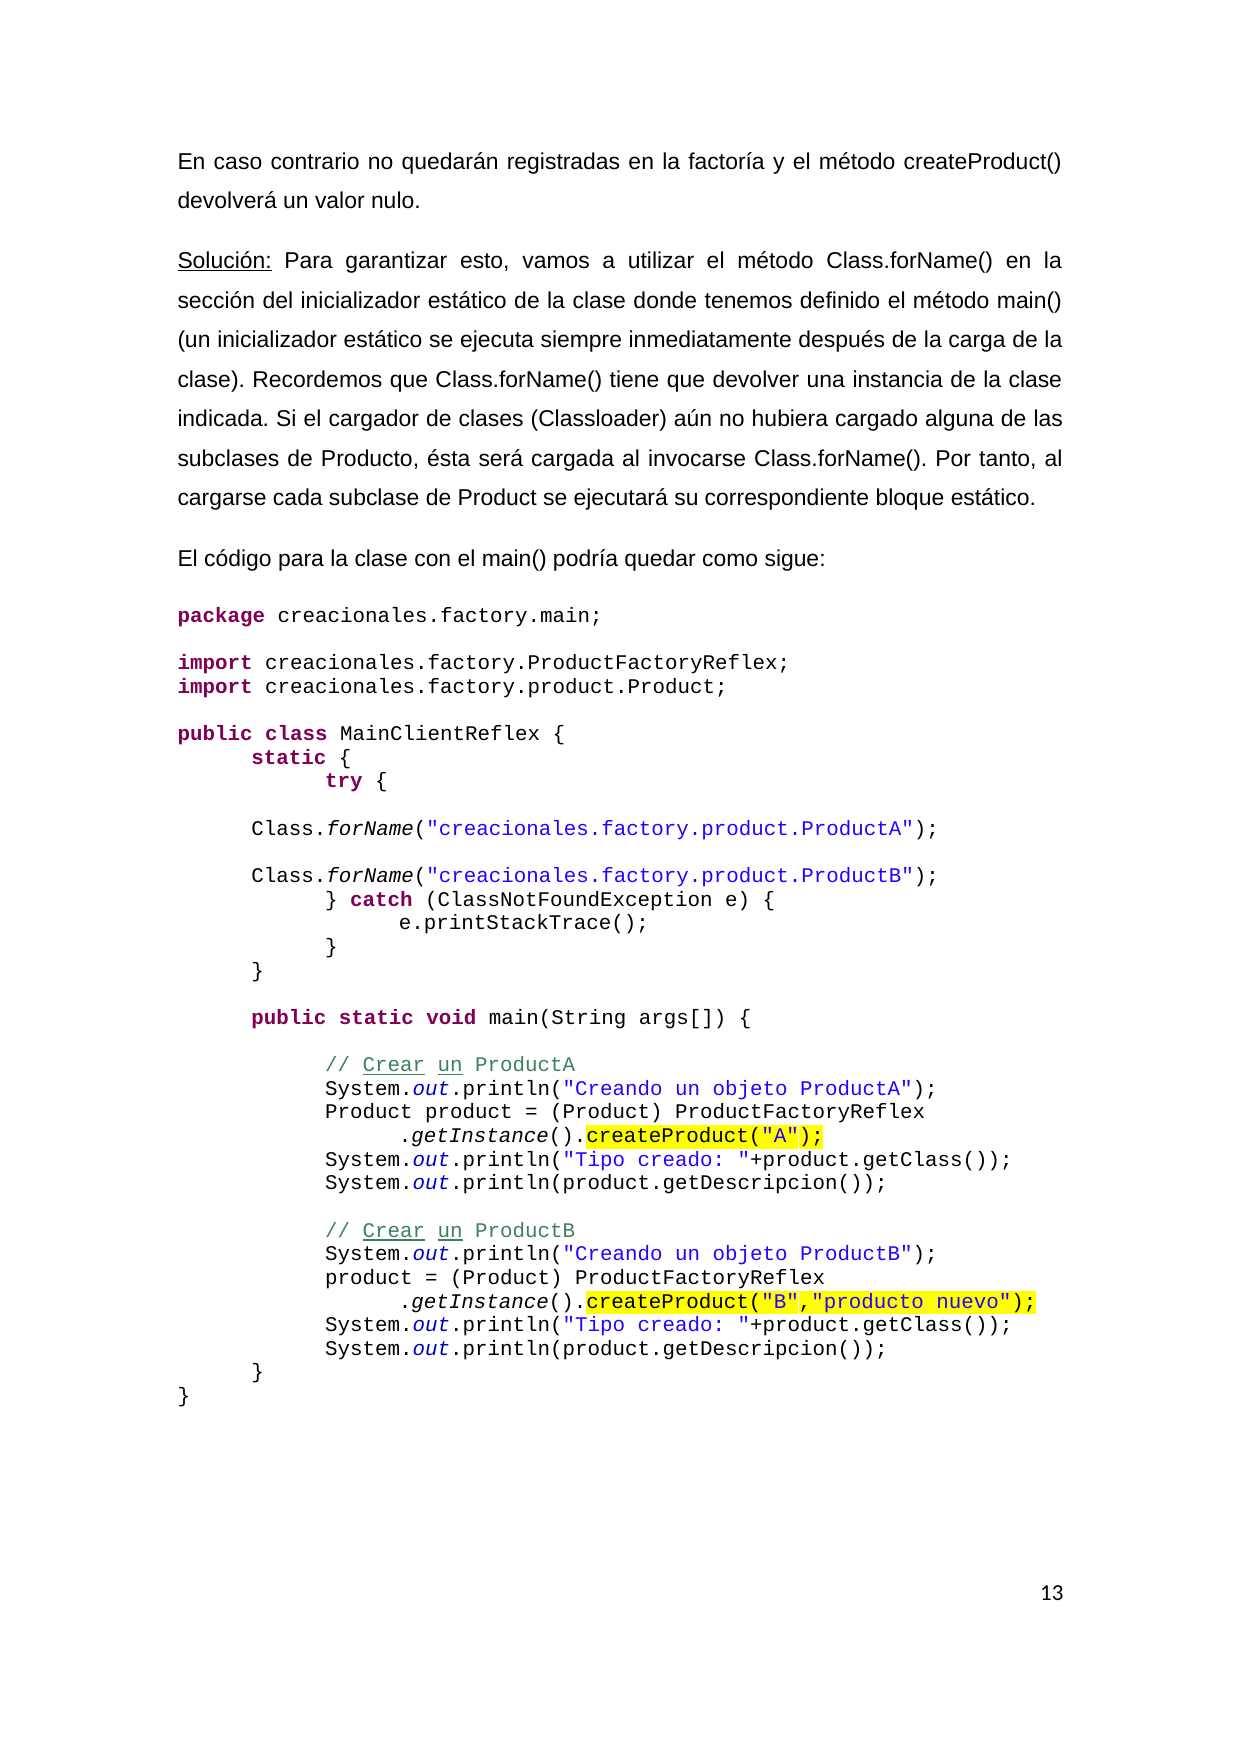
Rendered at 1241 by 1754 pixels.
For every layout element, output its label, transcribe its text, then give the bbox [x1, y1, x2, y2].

text Product product = (Product) ProductFactoryReflex [177, 1101, 1063, 1125]
text try { [177, 770, 1063, 794]
text import creacionales.factory.ProductFactoryReflex; [177, 652, 1063, 676]
text // Crear un ProductB [177, 1220, 1063, 1243]
text public class MainClientReflex { [177, 723, 1063, 747]
text El código para la clase con el main() podría quedar como sigue: [177, 544, 1063, 571]
text System.out.println("Tipo creado: "+product.getClass()); [177, 1149, 1063, 1172]
text System.out.println(product.getDescripcion()); [177, 1172, 1063, 1196]
text import creacionales.factory.product.Product; [177, 676, 1063, 699]
text .getInstance().createProduct("B","producto nuevo"); [177, 1291, 1063, 1314]
text } [177, 1362, 1063, 1385]
text } [177, 1385, 1063, 1409]
text // Crear un ProductA [177, 1054, 1063, 1078]
text System.out.println("Creando un objeto ProductB"); [177, 1243, 1063, 1267]
text Solución: Para garantizar esto, vamos a utilizar el método Class.forName() en la sección del inicializador estático de la clase donde tenemos definido el método main() (un inicializador estático se ejecuta siempre inmediatamente después de la carga de la clase). Recordemos que Class.forName() tiene que devolver una instancia de la clase indicada. Si el cargador de clases (Classloader) aún no hubiera cargado alguna de las subclases de Producto, ésta será cargada al invocarse Class.forName(). Por tanto, al cargarse cada subclase de Product se ejecutará su correspondiente bloque estático. [177, 247, 1063, 511]
text e.printStackTrace(); [177, 912, 1063, 936]
text System.out.println("Creando un objeto ProductA"); [177, 1078, 1063, 1101]
text .getInstance().createProduct("A"); [177, 1125, 1063, 1149]
text public static void main(String args[]) { [177, 1007, 1063, 1031]
text System.out.println(product.getDescripcion()); [177, 1338, 1063, 1362]
text System.out.println("Tipo creado: "+product.getClass()); [177, 1314, 1063, 1338]
text } catch (ClassNotFoundException e) { [177, 889, 1063, 912]
text static { [177, 747, 1063, 770]
text package creacionales.factory.main; [177, 605, 1063, 628]
text } [177, 936, 1063, 959]
text product = (Product) ProductFactoryReflex [177, 1267, 1063, 1291]
text Class.forName("creacionales.factory.product.ProductB"); [177, 841, 1063, 889]
text Class.forName("creacionales.factory.product.ProductA"); [177, 794, 1063, 841]
text En caso contrario no quedarán registradas en la factoría y el método createProduct() devolverá un valor nulo. [177, 148, 1063, 213]
text } [177, 959, 1063, 983]
